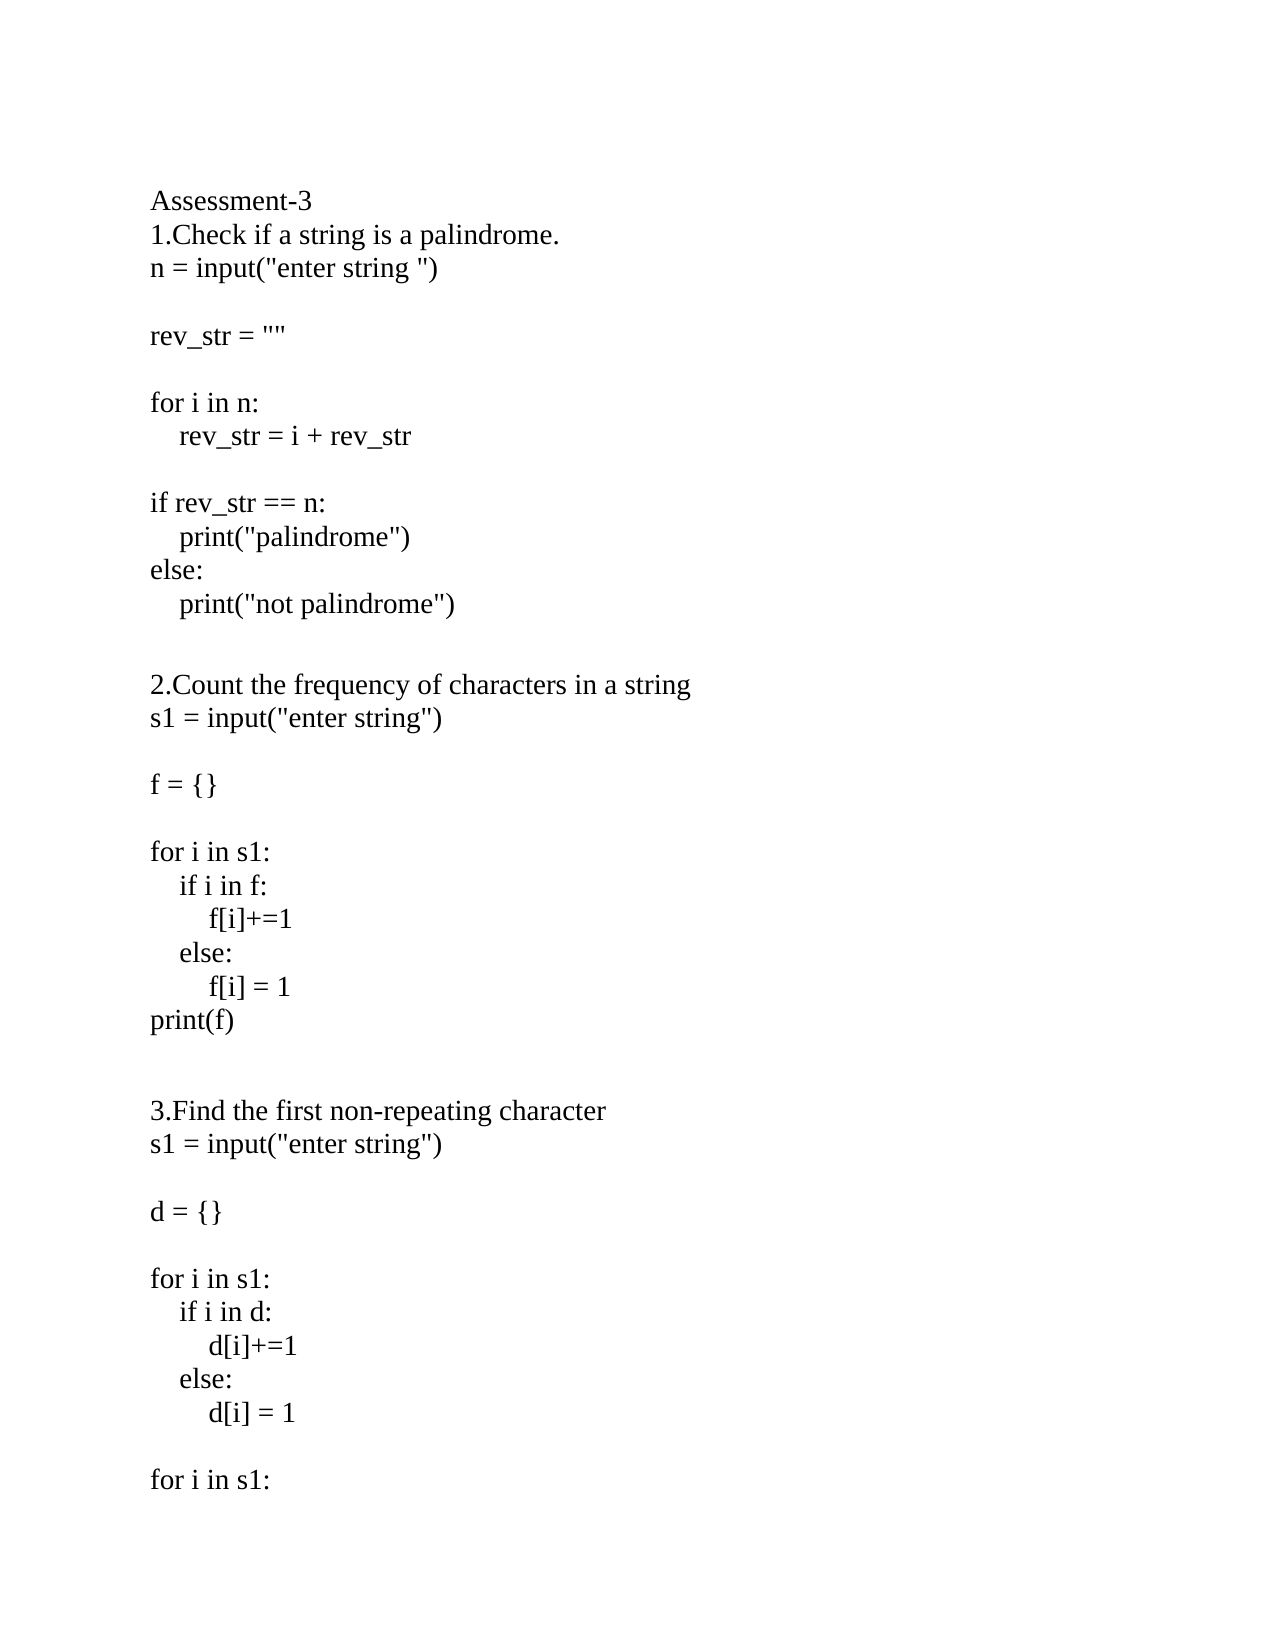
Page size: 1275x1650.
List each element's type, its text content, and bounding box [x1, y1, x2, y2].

text 1.Check if a string is a palindrome. [150, 217, 1125, 251]
text s1 = input("enter string") f = {} for i in s1: if i in f: f[i]+=1 else: f[i] = 1 print(f) [150, 700, 1125, 1036]
text 3.Find the first non-repeating character [150, 1093, 1125, 1127]
text n = input("enter string ") rev_str = "" for i in n: rev_str = i + rev_str if rev_str == n: print("palindrome") else: print("not palindrome") [150, 251, 1125, 619]
text 2.Count the frequency of characters in a string [150, 667, 1125, 700]
text Assessment-3 [150, 183, 1125, 217]
text s1 = input("enter string") d = {} for i in s1: if i in d: d[i]+=1 else: d[i] = 1 for i in s1: [150, 1127, 1125, 1496]
